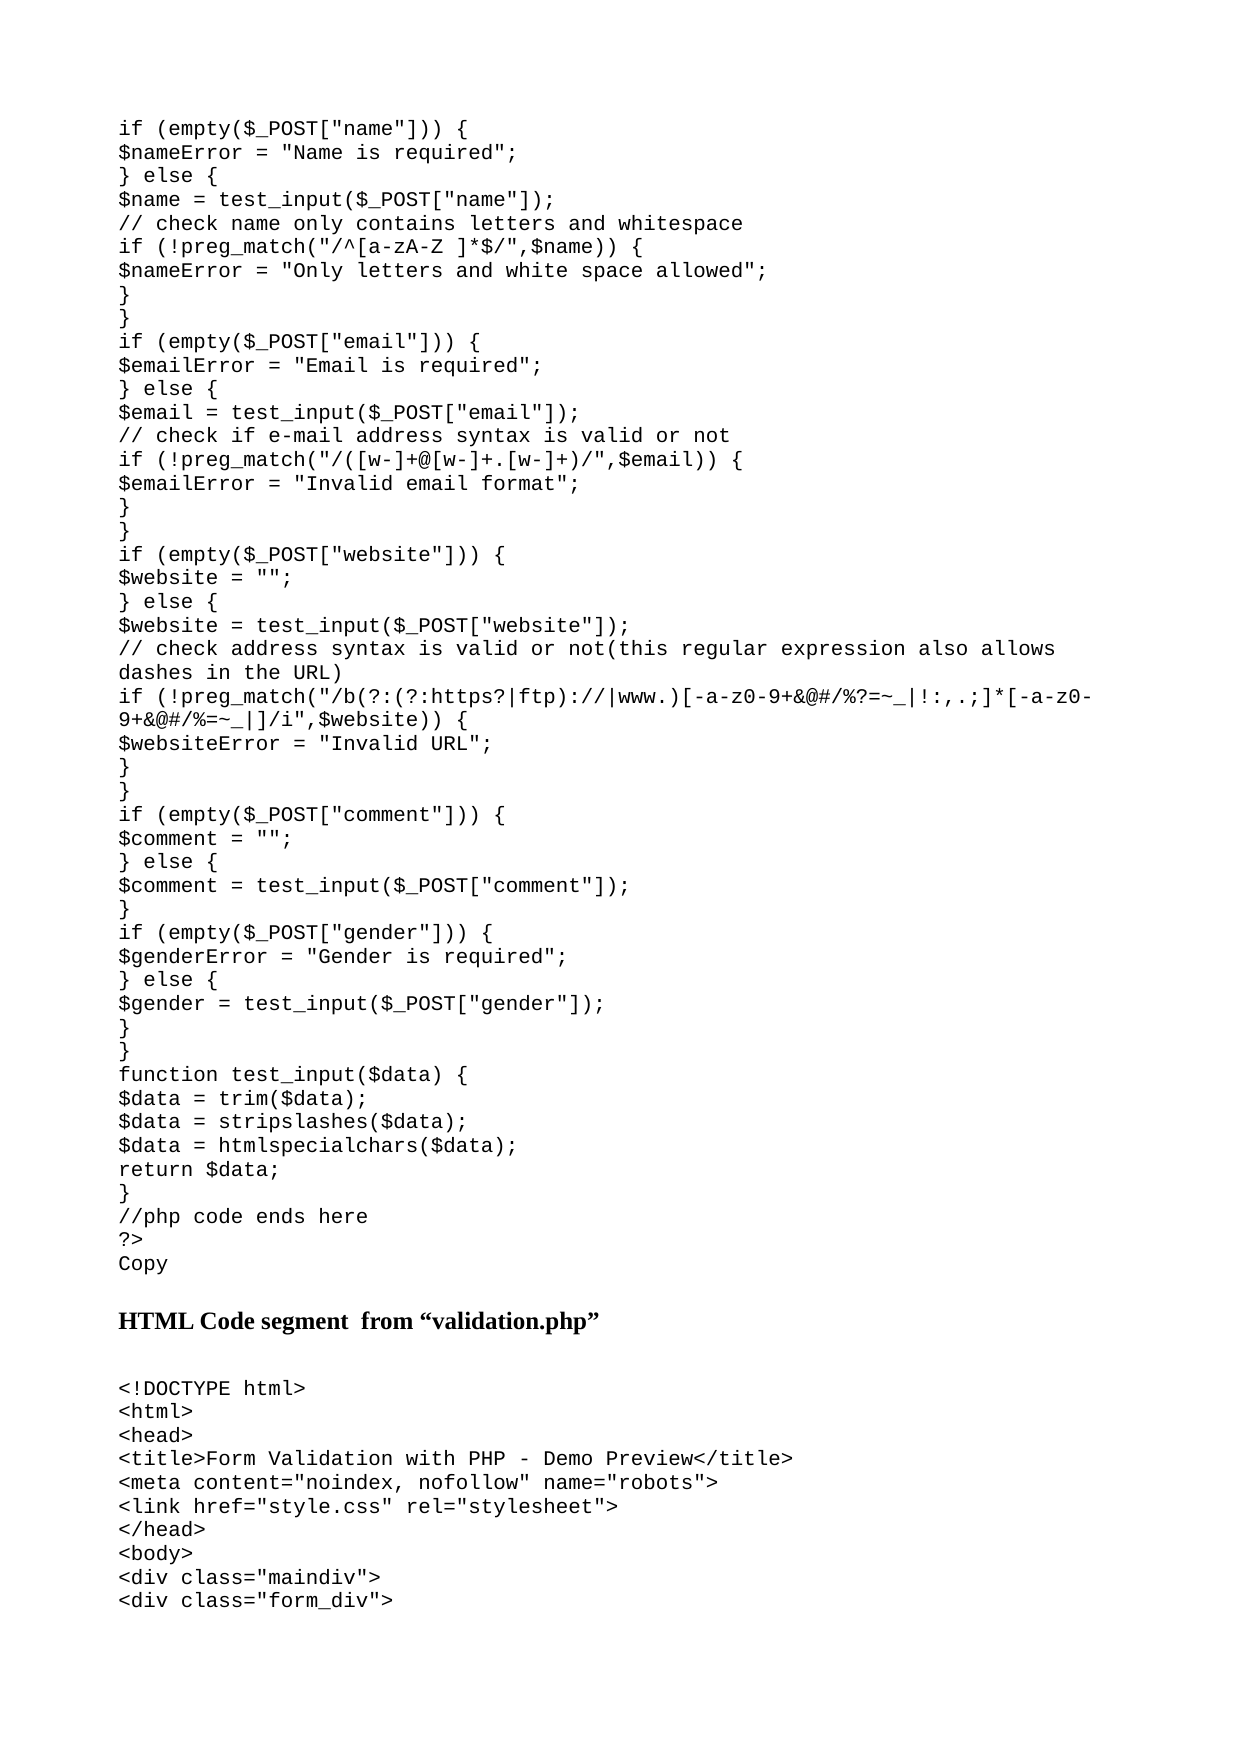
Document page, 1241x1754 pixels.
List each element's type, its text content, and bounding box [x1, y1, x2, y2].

text </head> [118, 1519, 1122, 1543]
text } else { [118, 591, 1122, 615]
text $comment = ""; [118, 827, 1122, 851]
text // check address syntax is valid or not(this regular expression also allows dashes in the URL) [118, 638, 1122, 686]
text $comment = test_input($_POST["comment"]); [118, 875, 1122, 898]
text $website = test_input($_POST["website"]); [118, 615, 1122, 638]
text <!DOCTYPE html> [118, 1377, 1122, 1401]
text <div class="form_div"> [118, 1590, 1122, 1614]
text $nameError = "Name is required"; [118, 142, 1122, 165]
text if (empty($_POST["gender"])) { [118, 922, 1122, 946]
text if (empty($_POST["name"])) { [118, 118, 1122, 142]
text } else { [118, 969, 1122, 993]
text } [118, 307, 1122, 331]
text $emailError = "Email is required"; [118, 354, 1122, 378]
text $website = ""; [118, 567, 1122, 591]
text $email = test_input($_POST["email"]); [118, 402, 1122, 426]
text } [118, 284, 1122, 307]
text } [118, 898, 1122, 922]
text $genderError = "Gender is required"; [118, 946, 1122, 969]
text } [118, 1040, 1122, 1064]
text // check name only contains letters and whitespace [118, 213, 1122, 236]
text } [118, 520, 1122, 544]
text $nameError = "Only letters and white space allowed"; [118, 260, 1122, 284]
text $gender = test_input($_POST["gender"]); [118, 993, 1122, 1017]
text Copy [118, 1253, 1122, 1277]
text } [118, 496, 1122, 520]
text <head> [118, 1425, 1122, 1448]
text HTML Code segment from “validation.php” [118, 1306, 1122, 1335]
text $data = stripslashes($data); [118, 1111, 1122, 1135]
text if (empty($_POST["email"])) { [118, 331, 1122, 354]
text if (empty($_POST["comment"])) { [118, 804, 1122, 827]
text } else { [118, 851, 1122, 875]
text } [118, 1182, 1122, 1206]
text $websiteError = "Invalid URL"; [118, 733, 1122, 757]
text $emailError = "Invalid email format"; [118, 473, 1122, 496]
text return $data; [118, 1158, 1122, 1182]
text } [118, 1017, 1122, 1040]
text } [118, 780, 1122, 804]
text $name = test_input($_POST["name"]); [118, 189, 1122, 213]
text <div class="maindiv"> [118, 1567, 1122, 1590]
text $data = htmlspecialchars($data); [118, 1135, 1122, 1158]
text if (!preg_match("/b(?:(?:https?|ftp)://|www.)[-a-z0-9+&@#/%?=~_|!:,.;]*[-a-z0-9+&@#/%=~_|]/i",$website)) { [118, 686, 1122, 733]
text function test_input($data) { [118, 1064, 1122, 1088]
text } [118, 757, 1122, 780]
text ?> [118, 1229, 1122, 1253]
text <title>Form Validation with PHP - Demo Preview</title> [118, 1448, 1122, 1472]
text if (!preg_match("/([w-]+@[w-]+.[w-]+)/",$email)) { [118, 449, 1122, 473]
text // check if e-mail address syntax is valid or not [118, 426, 1122, 449]
text } else { [118, 378, 1122, 402]
text <meta content="noindex, nofollow" name="robots"> [118, 1472, 1122, 1496]
text } else { [118, 165, 1122, 189]
text <link href="style.css" rel="stylesheet"> [118, 1496, 1122, 1519]
text if (!preg_match("/^[a-zA-Z ]*$/",$name)) { [118, 236, 1122, 260]
text //php code ends here [118, 1206, 1122, 1229]
text if (empty($_POST["website"])) { [118, 544, 1122, 567]
text $data = trim($data); [118, 1088, 1122, 1111]
text <html> [118, 1401, 1122, 1425]
text <body> [118, 1543, 1122, 1567]
